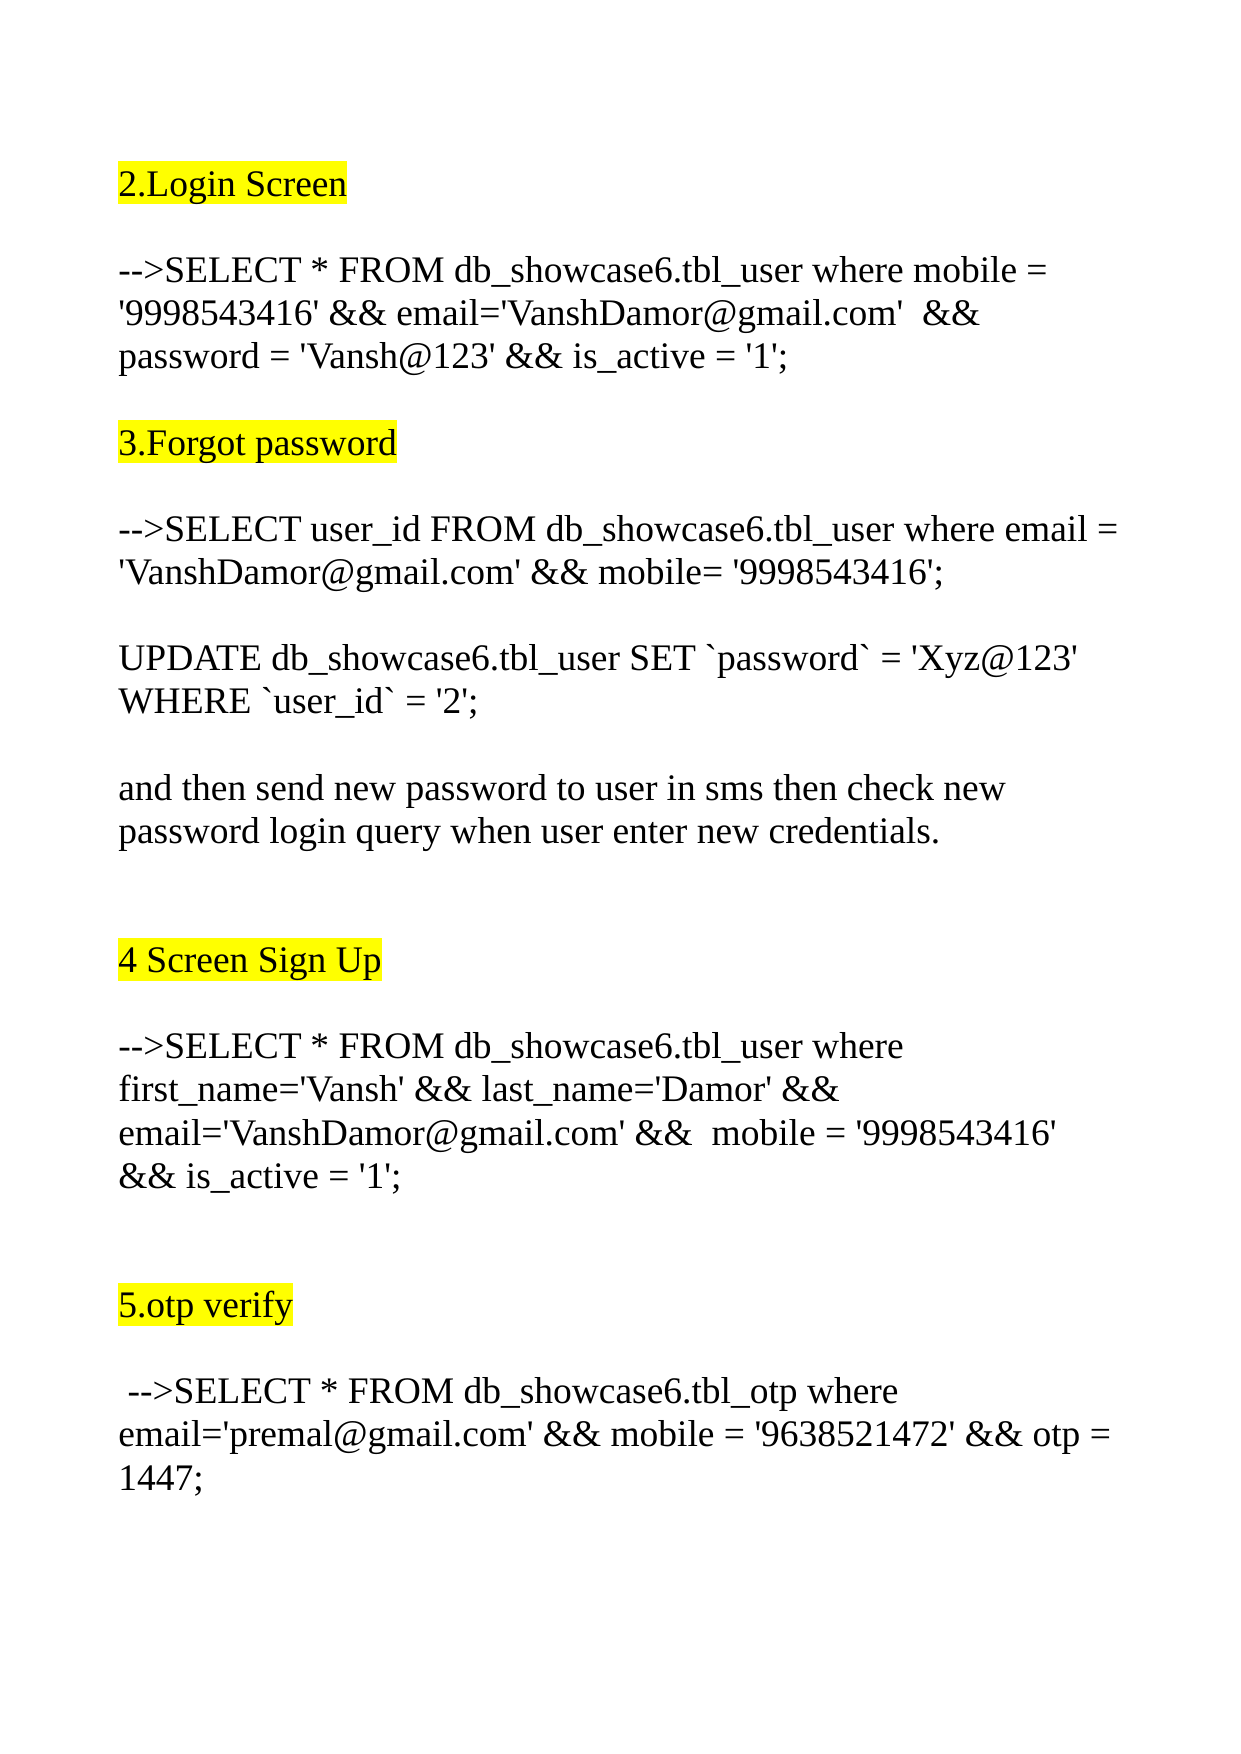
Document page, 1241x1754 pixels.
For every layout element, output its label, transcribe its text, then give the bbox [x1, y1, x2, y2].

text and then send new password to user in sms then check new password login query when user enter new credentials. [118, 765, 1122, 851]
text -->SELECT * FROM db_showcase6.tbl_user where mobile = '9998543416' && email='VanshDamor@gmail.com' && password = 'Vansh@123' && is_active = '1'; [118, 247, 1122, 377]
text 5.otp verify [118, 1282, 1122, 1326]
text -->SELECT * FROM db_showcase6.tbl_user where first_name='Vansh' && last_name='Damor' && email='VanshDamor@gmail.com' && mobile = '9998543416' && is_active = '1'; [118, 1024, 1122, 1196]
text UPDATE db_showcase6.tbl_user SET `password` = 'Xyz@123' WHERE `user_id` = '2'; [118, 636, 1122, 722]
text -->SELECT user_id FROM db_showcase6.tbl_user where email = 'VanshDamor@gmail.com' && mobile= '9998543416'; [118, 506, 1122, 592]
text 3.Forgot password [118, 420, 1122, 463]
text 4 Screen Sign Up [118, 937, 1122, 981]
text 2.Login Screen [118, 161, 1122, 204]
text -->SELECT * FROM db_showcase6.tbl_otp where email='premal@gmail.com' && mobile = '9638521472' && otp = 1447; [118, 1369, 1122, 1498]
